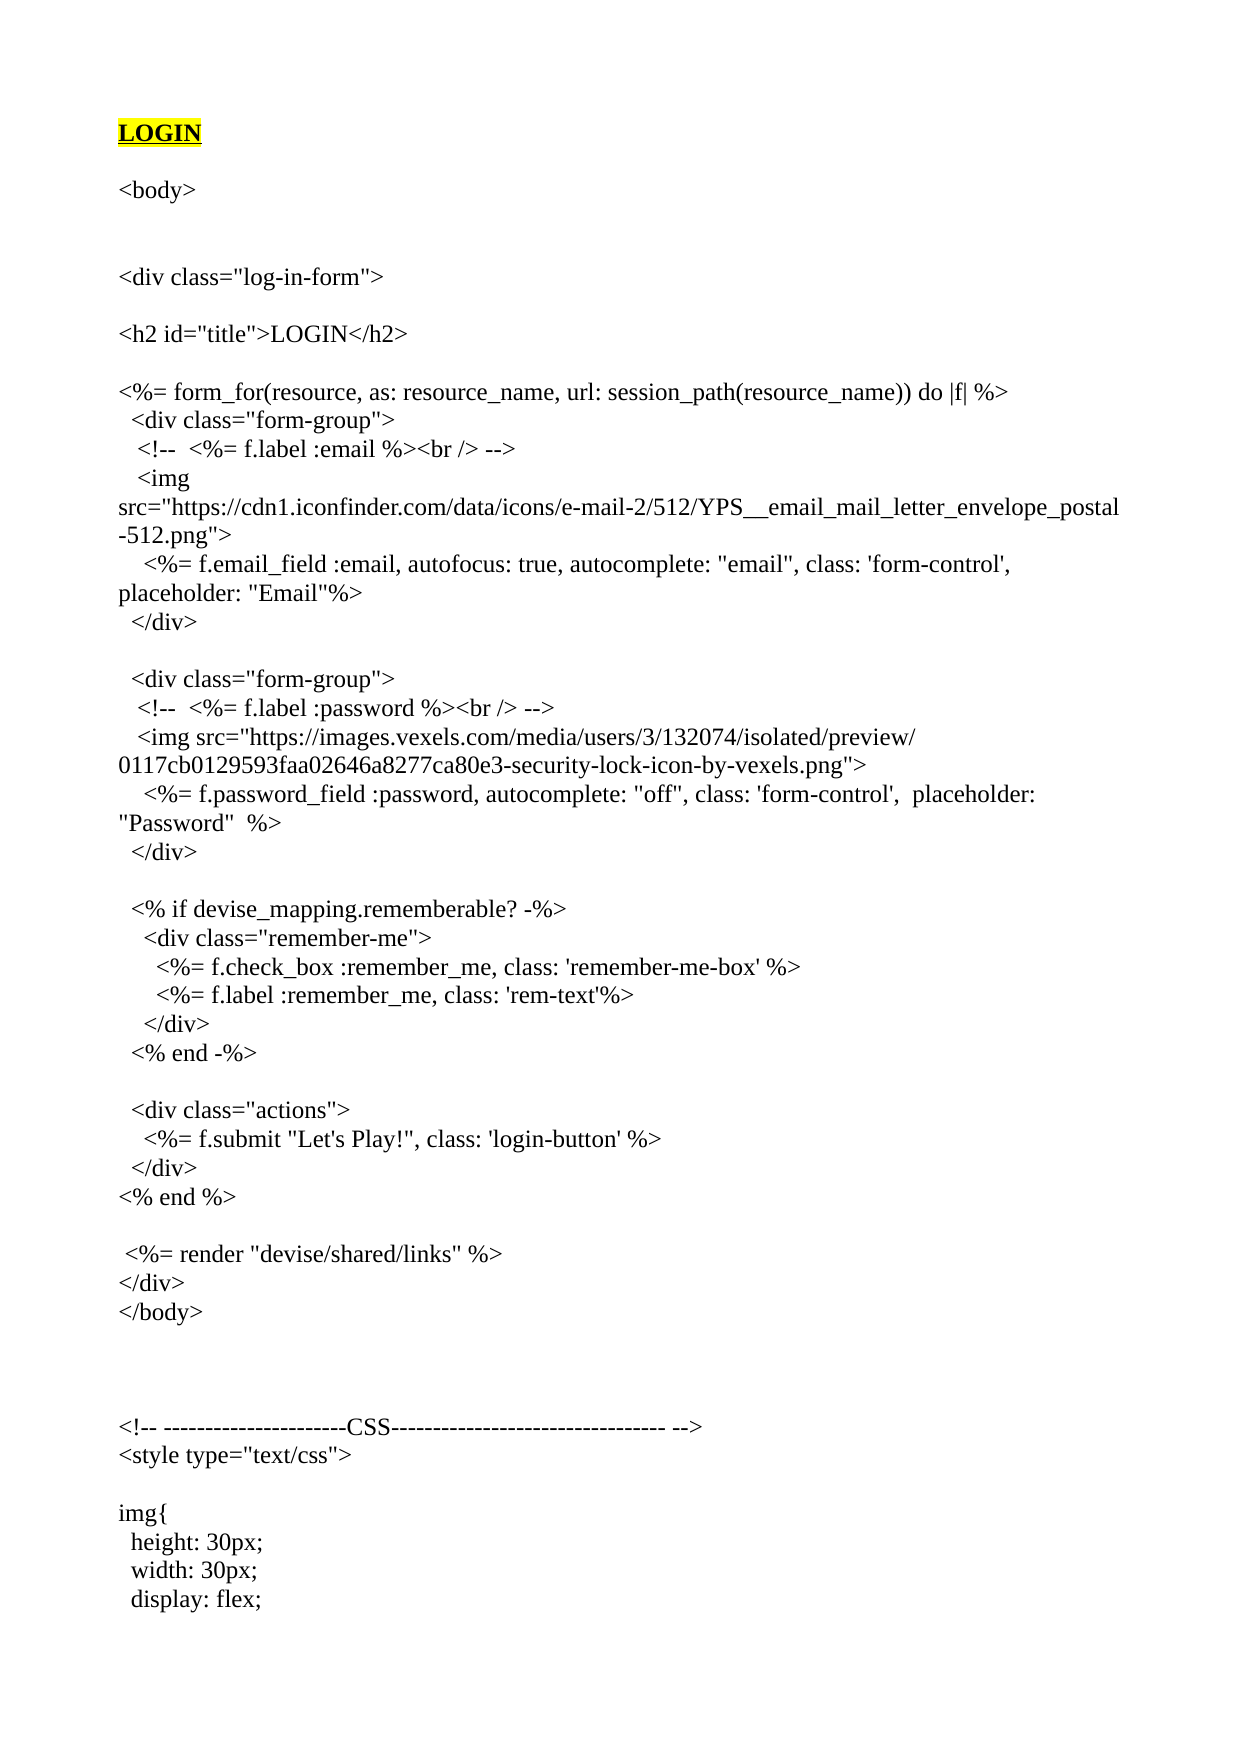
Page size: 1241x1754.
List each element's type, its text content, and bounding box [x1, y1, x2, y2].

text img{ [118, 1498, 1122, 1527]
text width: 30px; [118, 1556, 1122, 1584]
text <div class="remember-me"> [118, 923, 1122, 952]
text <!-- <%= f.label :email %><br /> --> [118, 434, 1122, 463]
text LOGIN [118, 118, 1122, 147]
text </div> [118, 1009, 1122, 1038]
text <%= f.email_field :email, autofocus: true, autocomplete: "email", class: 'form-control', placeholder: "Email"%> [118, 549, 1122, 607]
text height: 30px; [118, 1527, 1122, 1556]
text <%= render "devise/shared/links" %> [118, 1239, 1122, 1268]
text <!-- <%= f.label :password %><br /> --> [118, 693, 1122, 722]
text <div class="log-in-form"> [118, 262, 1122, 291]
text <h2 id="title">LOGIN</h2> [118, 319, 1122, 348]
text </div> [118, 1268, 1122, 1297]
text <body> [118, 176, 1122, 204]
text </body> [118, 1297, 1122, 1326]
text <style type="text/css"> [118, 1441, 1122, 1469]
text <% end %> [118, 1182, 1122, 1211]
text <%= f.submit "Let's Play!", class: 'login-button' %> [118, 1124, 1122, 1153]
text <img src="https://images.vexels.com/media/users/3/132074/isolated/preview/0117cb0129593faa02646a8277ca80e3-security-lock-icon-by-vexels.png"> [118, 722, 1122, 779]
text <div class="form-group"> [118, 664, 1122, 693]
text <%= form_for(resource, as: resource_name, url: session_path(resource_name)) do |f| %> [118, 377, 1122, 406]
text <%= f.password_field :password, autocomplete: "off", class: 'form-control', placeholder: "Password" %> [118, 779, 1122, 837]
text <% if devise_mapping.rememberable? -%> [118, 894, 1122, 923]
text <div class="form-group"> [118, 406, 1122, 434]
text <% end -%> [118, 1038, 1122, 1067]
text </div> [118, 1153, 1122, 1182]
text <%= f.check_box :remember_me, class: 'remember-me-box' %> [118, 952, 1122, 981]
text </div> [118, 837, 1122, 866]
text <div class="actions"> [118, 1096, 1122, 1124]
text <!-- ----------------------CSS--------------------------------- --> [118, 1412, 1122, 1441]
text </div> [118, 607, 1122, 636]
text <%= f.label :remember_me, class: 'rem-text'%> [118, 981, 1122, 1009]
text display: flex; [118, 1584, 1122, 1613]
text <img src="https://cdn1.iconfinder.com/data/icons/e-mail-2/512/YPS__email_mail_letter_envelope_postal-512.png"> [118, 463, 1122, 549]
